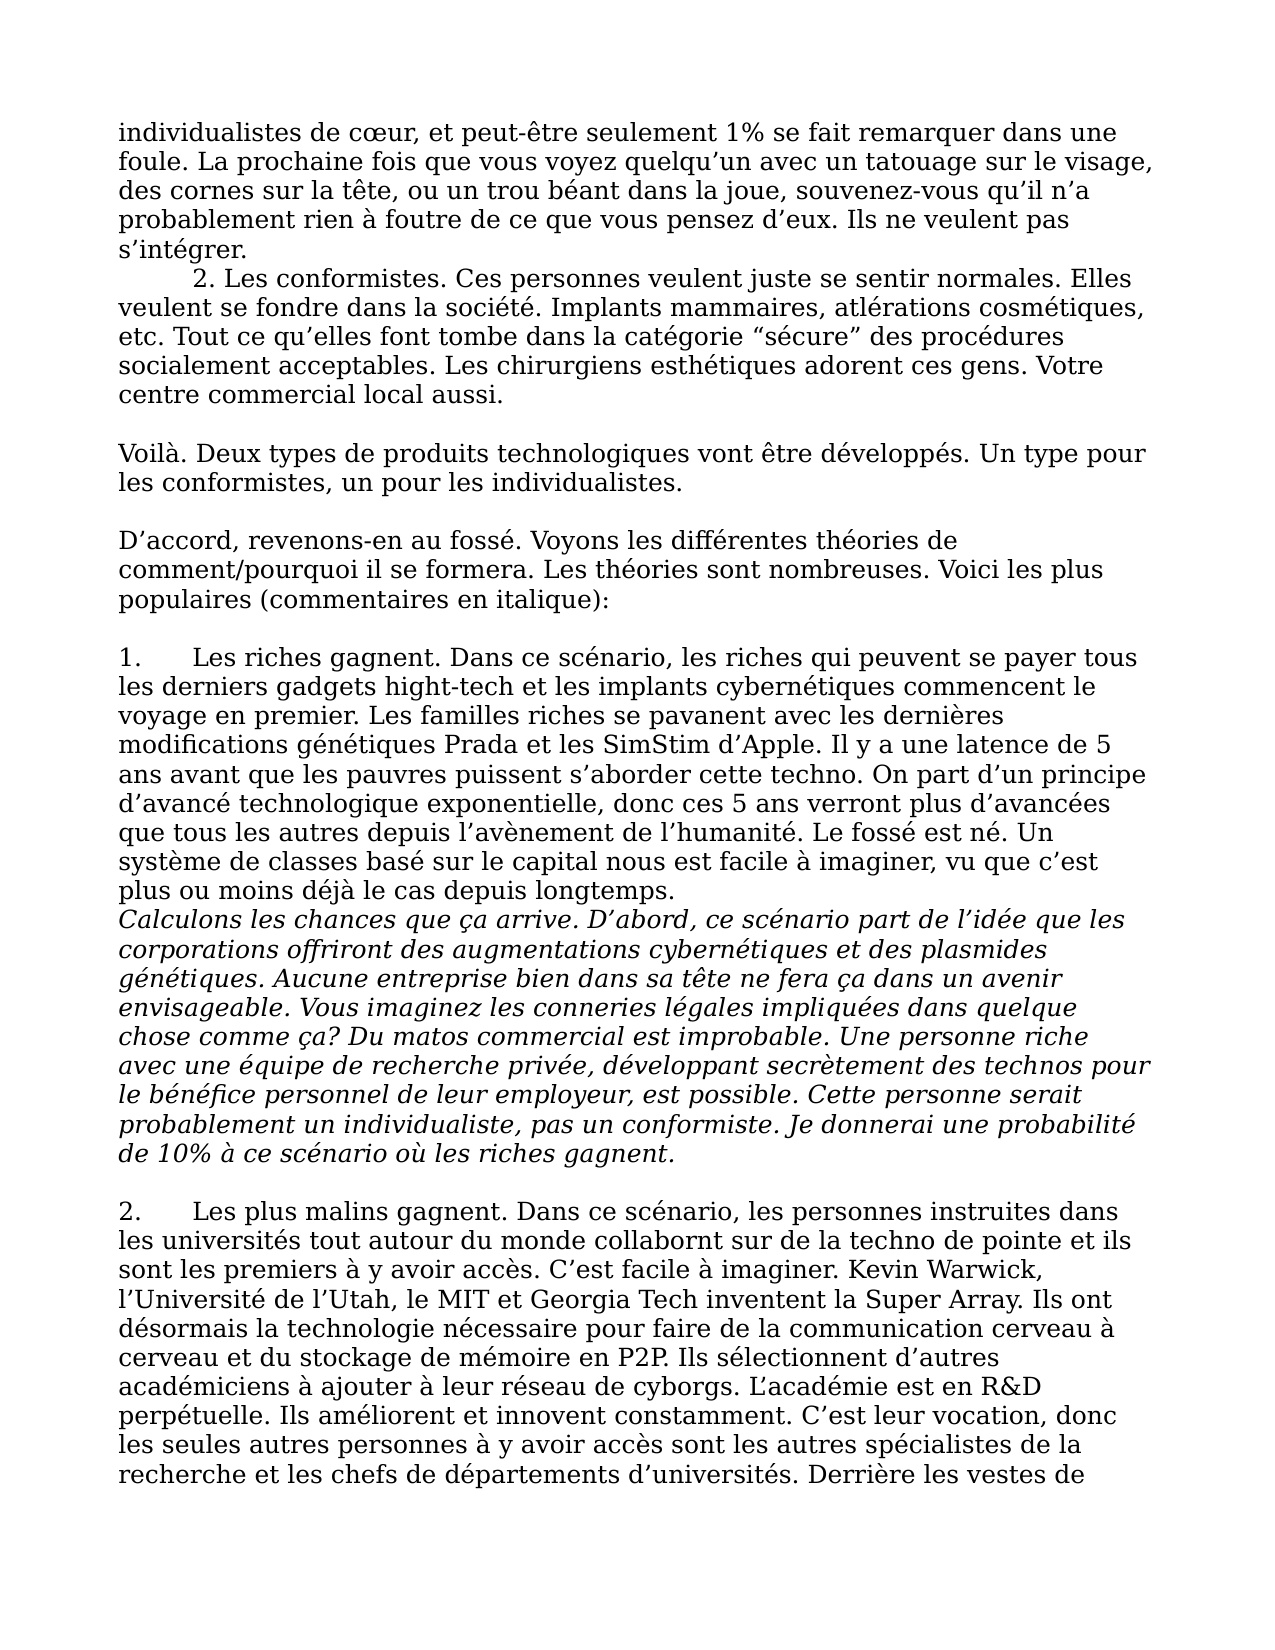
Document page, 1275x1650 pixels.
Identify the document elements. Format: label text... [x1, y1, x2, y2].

text 2. Les plus malins gagnent. Dans ce scénario, les personnes instruites dans les universités tout autour du monde collabornt sur de la techno de pointe et ils sont les premiers à y avoir accès. C’est facile à imaginer. Kevin Warwick, l’Université de l’Utah, le MIT et Georgia Tech inventent la Super Array. Ils ont désormais la technologie nécessaire pour faire de la communication cerveau à cerveau et du stockage de mémoire en P2P. Ils sélectionnent d’autres académiciens à ajouter à leur réseau de cyborgs. L’académie est en R&D perpétuelle. Ils améliorent et innovent constamment. C’est leur vocation, donc les seules autres personnes à y avoir accès sont les autres spécialistes de la recherche et les chefs de départements d’universités. Derrière les vestes de [118, 1197, 1157, 1489]
text individualistes de cœur, et peut-être seulement 1% se fait remarquer dans une foule. La prochaine fois que vous voyez quelqu’un avec un tatouage sur le visage, des cornes sur la tête, ou un trou béant dans la joue, souvenez-vous qu’il n’a probablement rien à foutre de ce que vous pensez d’eux. Ils ne veulent pas s’intégrer. [118, 118, 1157, 264]
text D’accord, revenons-en au fossé. Voyons les différentes théories de comment/pourquoi il se formera. Les théories sont nombreuses. Voici les plus populaires (commentaires en italique): [118, 526, 1157, 614]
text 1. Les riches gagnent. Dans ce scénario, les riches qui peuvent se payer tous les derniers gadgets hight-tech et les implants cybernétiques commencent le voyage en premier. Les familles riches se pavanent avec les dernières modifications génétiques Prada et les SimStim d’Apple. Il y a une latence de 5 ans avant que les pauvres puissent s’aborder cette techno. On part d’un principe d’avancé technologique exponentielle, donc ces 5 ans verront plus d’avancées que tous les autres depuis l’avènement de l’humanité. Le fossé est né. Un système de classes basé sur le capital nous est facile à imaginer, vu que c’est plus ou moins déjà le cas depuis longtemps. [118, 643, 1157, 906]
text 2. Les conformistes. Ces personnes veulent juste se sentir normales. Elles veulent se fondre dans la société. Implants mammaires, atlérations cosmétiques, etc. Tout ce qu’elles font tombe dans la catégorie “sécure” des procédures socialement acceptables. Les chirurgiens esthétiques adorent ces gens. Votre centre commercial local aussi. [118, 264, 1157, 410]
text Calculons les chances que ça arrive. D’abord, ce scénario part de l’idée que les corporations offriront des augmentations cybernétiques et des plasmides génétiques. Aucune entreprise bien dans sa tête ne fera ça dans un avenir envisageable. Vous imaginez les conneries légales impliquées dans quelque chose comme ça? Du matos commercial est improbable. Une personne riche avec une équipe de recherche privée, développant secrètement des technos pour le bénéfice personnel de leur employeur, est possible. Cette personne serait probablement un individualiste, pas un conformiste. Je donnerai une probabilité de 10% à ce scénario où les riches gagnent. [118, 906, 1157, 1168]
text Voilà. Deux types de produits technologiques vont être développés. Un type pour les conformistes, un pour les individualistes. [118, 439, 1157, 497]
